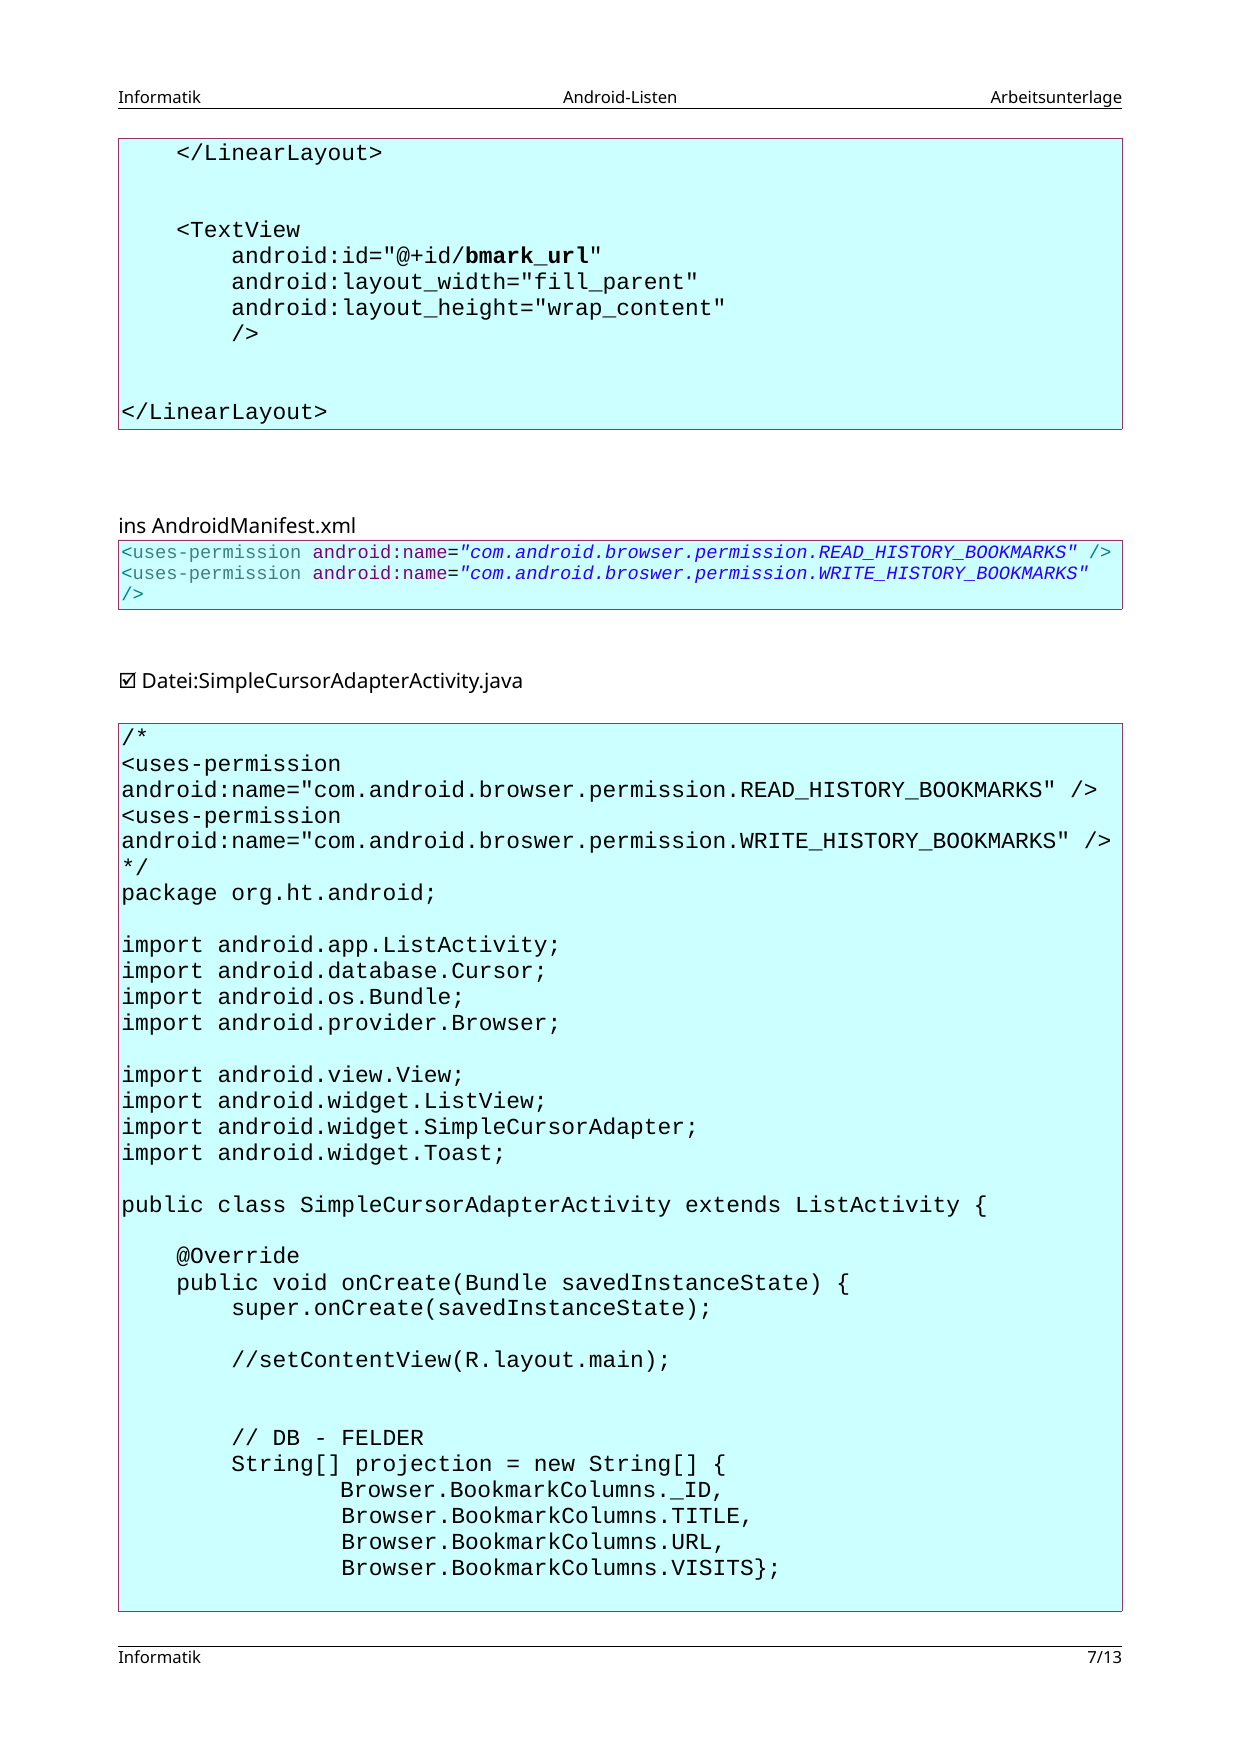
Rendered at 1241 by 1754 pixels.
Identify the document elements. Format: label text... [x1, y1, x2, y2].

text import android.widget.ListView; [119, 1086, 1122, 1112]
text import android.view.View; [119, 1060, 1122, 1086]
text import android.widget.Toast; [119, 1138, 1122, 1164]
text </LinearLayout> [119, 397, 1122, 429]
text ins AndroidManifest.xml [118, 511, 1122, 539]
text <uses-permission android:name="com.android.broswer.permission.WRITE_HISTORY_BOOKMARKS" /> [119, 561, 1122, 609]
text Browser.BookmarkColumns.TITLE, [119, 1501, 1122, 1527]
text package org.ht.android; [119, 879, 1122, 905]
text public void onCreate(Bundle savedInstanceState) { [119, 1268, 1122, 1294]
text /> [119, 319, 1122, 345]
text super.onCreate(savedInstanceState); [119, 1294, 1122, 1320]
text import android.os.Bundle; [119, 982, 1122, 1008]
text import android.provider.Browser; [119, 1008, 1122, 1034]
text <uses-permission android:name="com.android.broswer.permission.WRITE_HISTORY_BOOKMARKS" /> [119, 801, 1122, 853]
list Datei:SimpleCursorAdapterActivity.java [118, 666, 1122, 695]
text import android.widget.SimpleCursorAdapter; [119, 1112, 1122, 1138]
text android:layout_height="wrap_content" [119, 293, 1122, 319]
text // DB - FELDER [119, 1423, 1122, 1449]
text Browser.BookmarkColumns._ID, [119, 1475, 1122, 1501]
text android:layout_width="fill_parent" [119, 268, 1122, 293]
text <uses-permission android:name="com.android.browser.permission.READ_HISTORY_BOOKMARKS" /> [119, 749, 1122, 801]
text @Override [119, 1242, 1122, 1268]
text <uses-permission android:name="com.android.browser.permission.READ_HISTORY_BOOKMARKS" /> [119, 541, 1122, 561]
text </LinearLayout> [119, 139, 1122, 164]
text public class SimpleCursorAdapterActivity extends ListActivity { [119, 1190, 1122, 1216]
text Browser.BookmarkColumns.URL, [119, 1527, 1122, 1553]
text //setContentView(R.layout.main); [119, 1346, 1122, 1372]
text <TextView [119, 216, 1122, 242]
text import android.database.Cursor; [119, 957, 1122, 982]
text */ [119, 853, 1122, 879]
text Browser.BookmarkColumns.VISITS}; [119, 1553, 1122, 1579]
text String[] projection = new String[] { [119, 1449, 1122, 1475]
text /* [119, 724, 1122, 749]
text android:id="@+id/bmark_url" [119, 242, 1122, 268]
text import android.app.ListActivity; [119, 931, 1122, 957]
